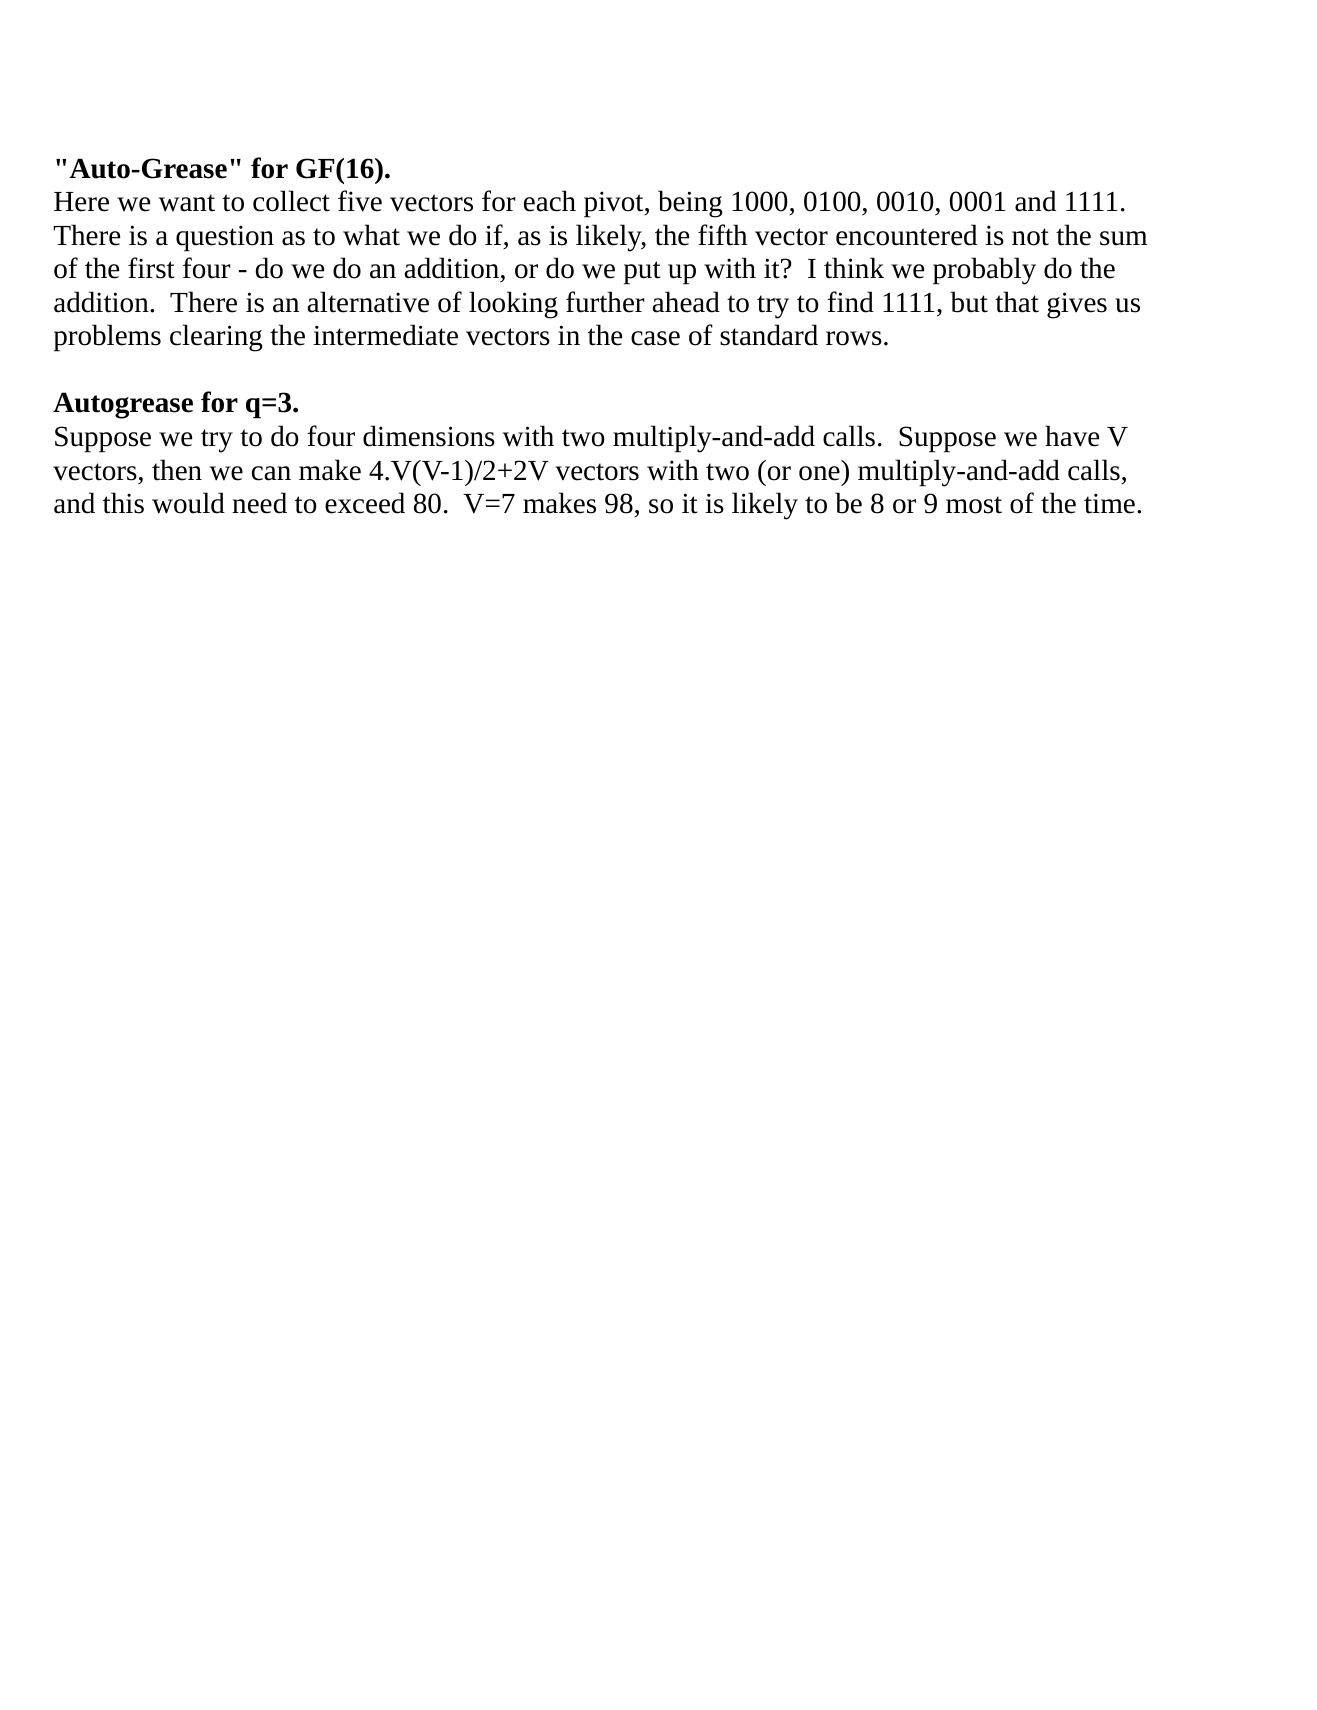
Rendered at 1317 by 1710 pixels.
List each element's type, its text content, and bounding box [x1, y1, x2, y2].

text Suppose we try to do four dimensions with two multiply-and-add calls. Suppose we have V vectors, then we can make 4.V(V-1)/2+2V vectors with two (or one) multiply-and-add calls, and this would need to exceed 80. V=7 makes 98, so it is likely to be 8 or 9 most of the time. [53, 419, 1174, 520]
text "Auto-Grease" for GF(16). [53, 151, 1174, 184]
text Autogrease for q=3. [53, 386, 1174, 419]
text Here we want to collect five vectors for each pivot, being 1000, 0100, 0010, 0001 and 1111. There is a question as to what we do if, as is likely, the fifth vector encountered is not the sum of the first four - do we do an addition, or do we put up with it? I think we probably do the addition. There is an alternative of looking further ahead to try to find 1111, but that gives us problems clearing the intermediate vectors in the case of standard rows. [53, 184, 1174, 352]
